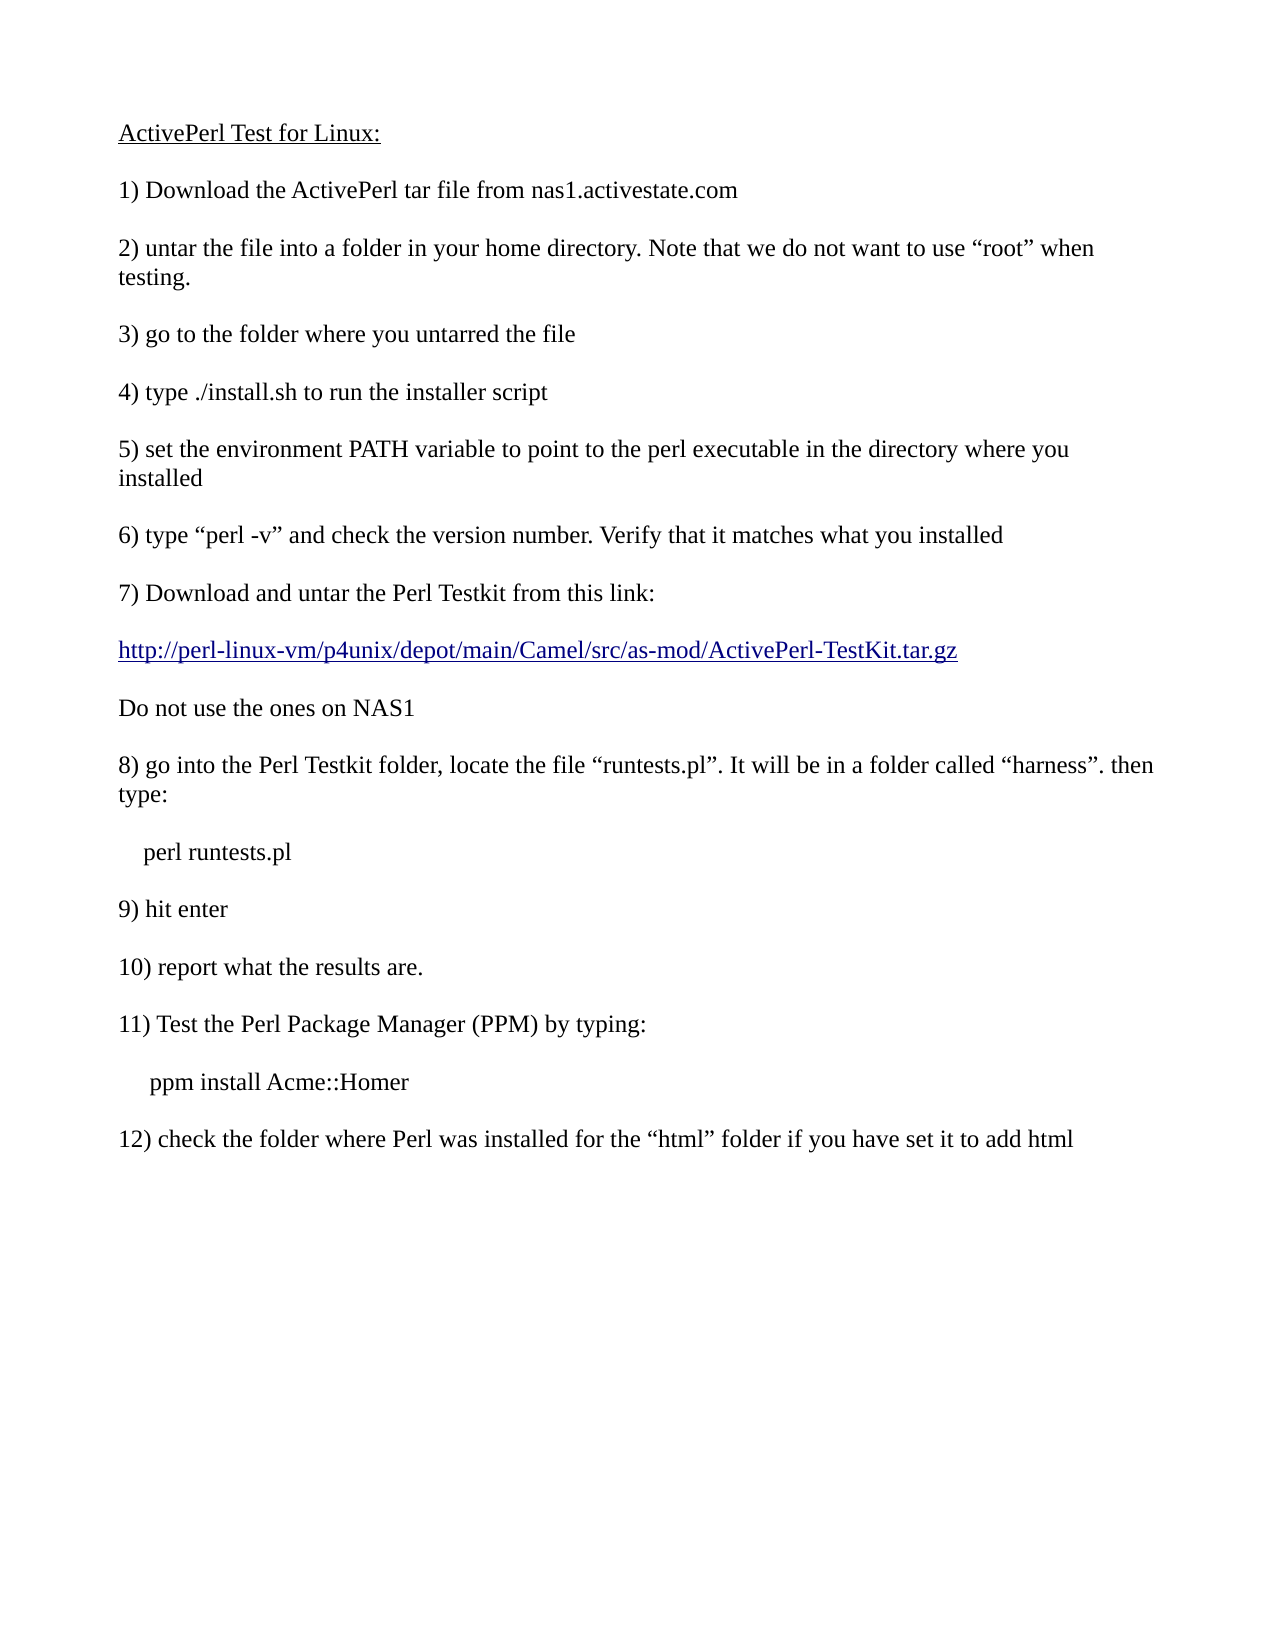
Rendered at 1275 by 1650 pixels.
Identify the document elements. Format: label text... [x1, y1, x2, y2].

text http://perl-linux-vm/p4unix/depot/main/Camel/src/as-mod/ActivePerl-TestKit.tar.gz [118, 636, 1157, 664]
text ppm install Acme::Homer [118, 1067, 1157, 1096]
text 7) Download and untar the Perl Testkit from this link: [118, 578, 1157, 607]
text 2) untar the file into a folder in your home directory. Note that we do not want to use “root” when testing. [118, 233, 1157, 291]
text 6) type “perl -v” and check the version number. Verify that it matches what you installed [118, 521, 1157, 549]
text 8) go into the Perl Testkit folder, locate the file “runtests.pl”. It will be in a folder called “harness”. then type: [118, 751, 1157, 808]
text perl runtests.pl [118, 837, 1157, 866]
text 1) Download the ActivePerl tar file from nas1.activestate.com [118, 176, 1157, 204]
text 5) set the environment PATH variable to point to the perl executable in the directory where you installed [118, 434, 1157, 492]
text ActivePerl Test for Linux: [118, 118, 1157, 147]
text 4) type ./install.sh to run the installer script [118, 377, 1157, 406]
text 12) check the folder where Perl was installed for the “html” folder if you have set it to add html [118, 1124, 1157, 1153]
text 9) hit enter [118, 894, 1157, 923]
text Do not use the ones on NAS1 [118, 693, 1157, 722]
text 11) Test the Perl Package Manager (PPM) by typing: [118, 1009, 1157, 1038]
text 3) go to the folder where you untarred the file [118, 319, 1157, 348]
text 10) report what the results are. [118, 952, 1157, 981]
